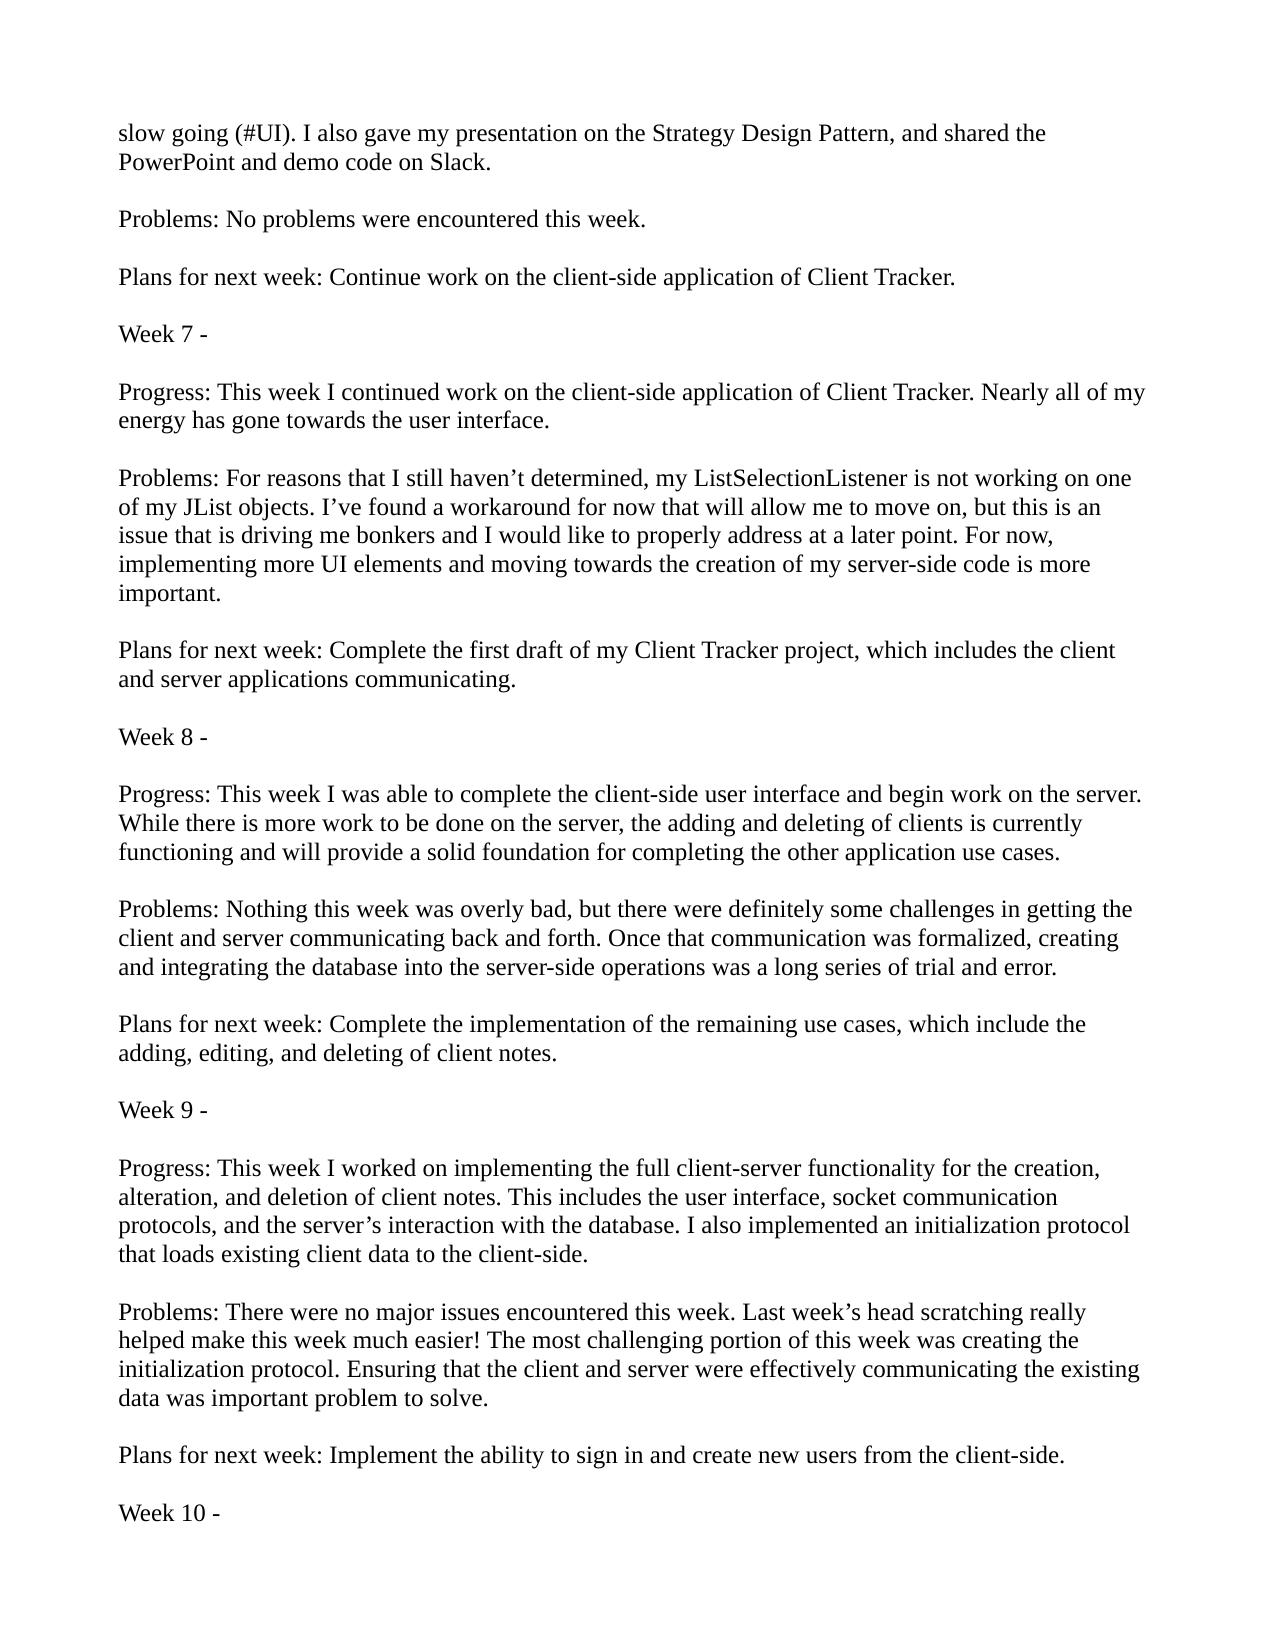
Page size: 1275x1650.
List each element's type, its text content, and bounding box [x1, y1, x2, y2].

text Problems: No problems were encountered this week. [118, 204, 1157, 233]
text Week 8 - [118, 722, 1157, 751]
text Plans for next week: Complete the implementation of the remaining use cases, which include the adding, editing, and deleting of client notes. [118, 1009, 1157, 1067]
text Problems: There were no major issues encountered this week. Last week’s head scratching really helped make this week much easier! The most challenging portion of this week was creating the initialization protocol. Ensuring that the client and server were effectively communicating the existing data was important problem to solve. [118, 1297, 1157, 1412]
text slow going (#UI). I also gave my presentation on the Strategy Design Pattern, and shared the PowerPoint and demo code on Slack. [118, 118, 1157, 176]
text Plans for next week: Complete the first draft of my Client Tracker project, which includes the client and server applications communicating. [118, 636, 1157, 693]
text Progress: This week I worked on implementing the full client-server functionality for the creation, alteration, and deletion of client notes. This includes the user interface, socket communication protocols, and the server’s interaction with the database. I also implemented an initialization protocol that loads existing client data to the client-side. [118, 1153, 1157, 1268]
text Progress: This week I was able to complete the client-side user interface and begin work on the server. While there is more work to be done on the server, the adding and deleting of clients is currently functioning and will provide a solid foundation for completing the other application use cases. [118, 779, 1157, 866]
text Week 10 - [118, 1498, 1157, 1527]
text Problems: For reasons that I still haven’t determined, my ListSelectionListener is not working on one of my JList objects. I’ve found a workaround for now that will allow me to move on, but this is an issue that is driving me bonkers and I would like to properly address at a later point. For now, implementing more UI elements and moving towards the creation of my server-side code is more important. [118, 463, 1157, 607]
text Progress: This week I continued work on the client-side application of Client Tracker. Nearly all of my energy has gone towards the user interface. [118, 377, 1157, 434]
text Week 9 - [118, 1096, 1157, 1124]
text Week 7 - [118, 319, 1157, 348]
text Plans for next week: Implement the ability to sign in and create new users from the client-side. [118, 1441, 1157, 1469]
text Problems: Nothing this week was overly bad, but there were definitely some challenges in getting the client and server communicating back and forth. Once that communication was formalized, creating and integrating the database into the server-side operations was a long series of trial and error. [118, 894, 1157, 981]
text Plans for next week: Continue work on the client-side application of Client Tracker. [118, 262, 1157, 291]
